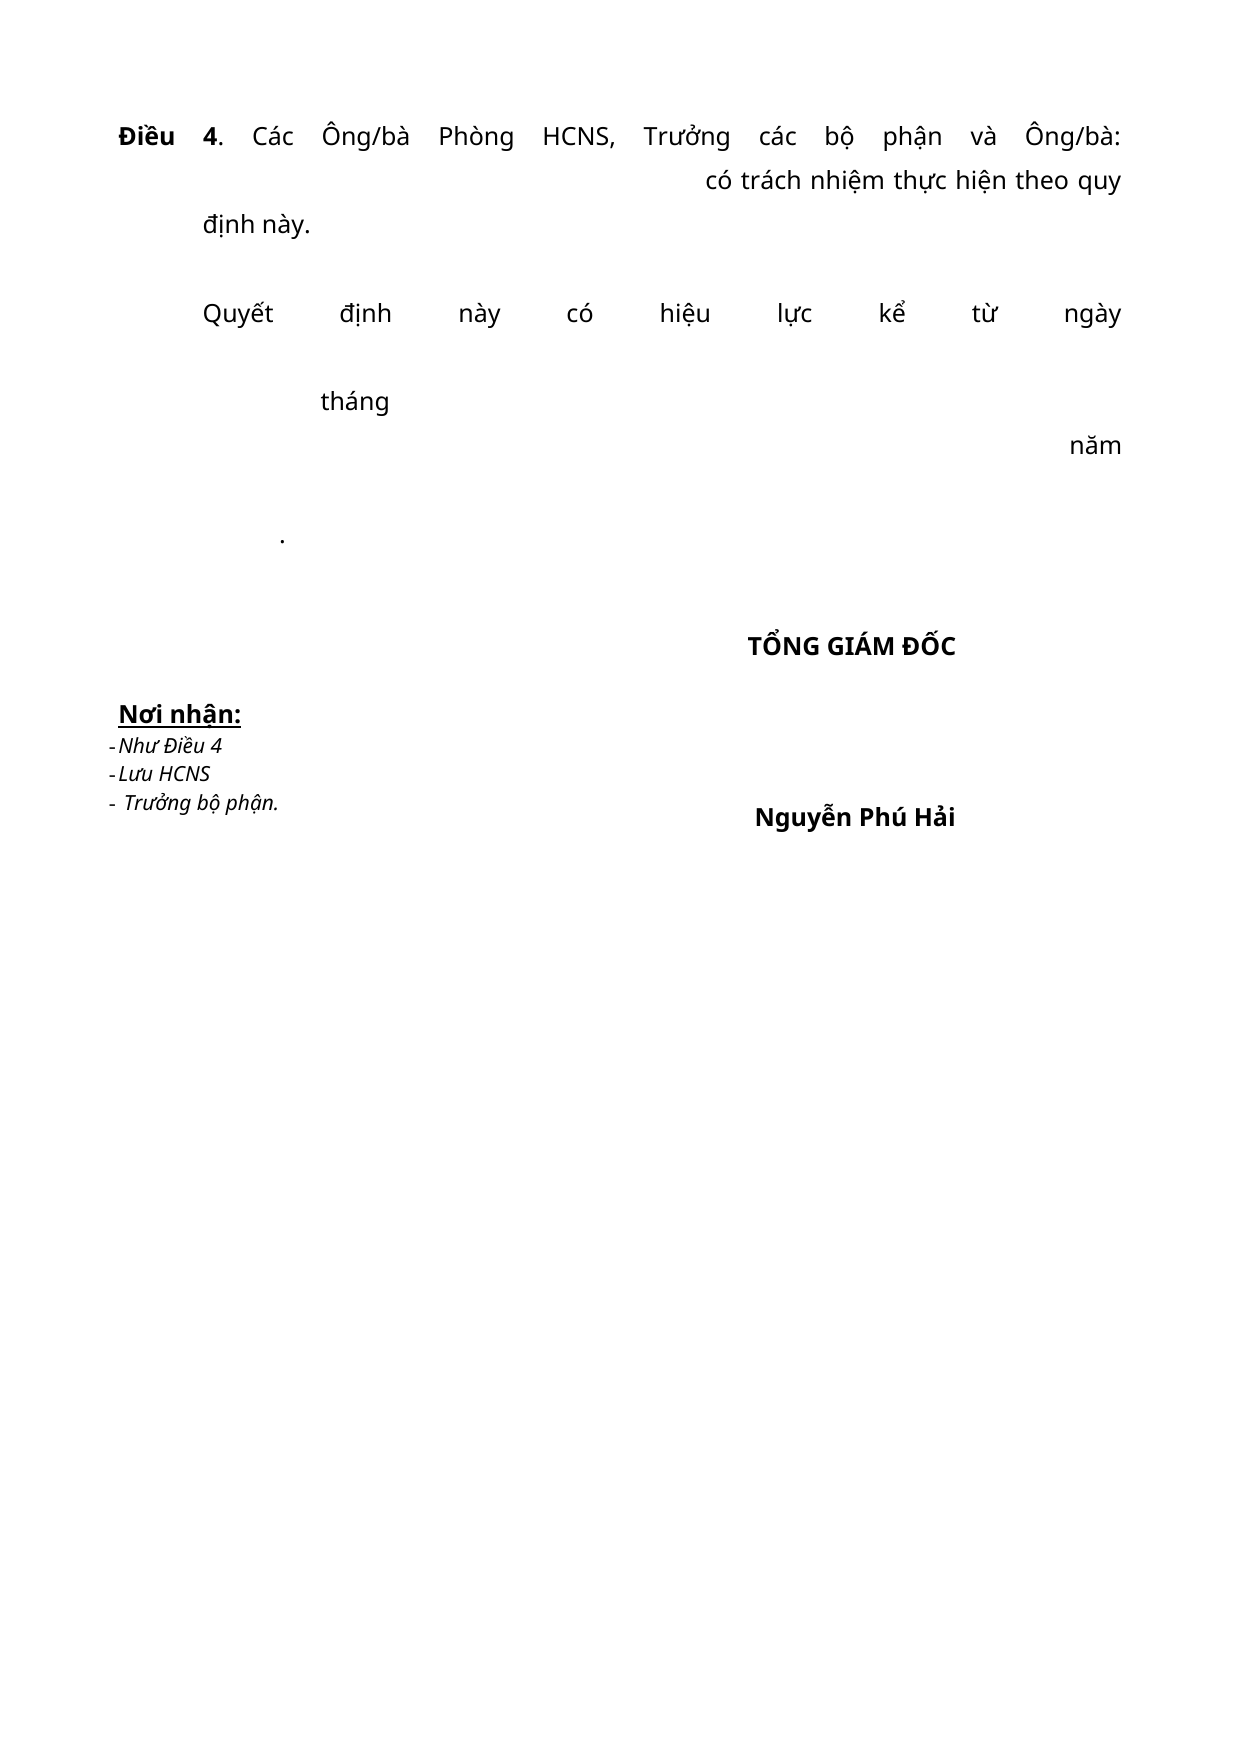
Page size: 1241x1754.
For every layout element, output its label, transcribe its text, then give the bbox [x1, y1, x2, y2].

table_header Nơi nhận: Như Điều 4 Lưu HCNS Trưởng bộ phận. [107, 629, 606, 867]
table_header TỔNG GIÁM ĐỐC Nguyễn Phú Hải [606, 629, 1104, 867]
text Quyết định này có hiệu lực kể từ ngày <get_vietname_date(get_employee_id().trial_date_end or get_employee_id().date_end)[0:2]> tháng <get_vietname_date(get_employee_id().trial_date_end or get_employee_id().date_end)[3:5]> năm <get_vietname_date(get_employee_id().trial_date_end or get_employee_id().date_end)[6:10]> . [193, 295, 1122, 551]
text Điều 4. Các Ông/bà Phòng HCNS, Trưởng các bộ phận và Ông/bà: <get_employee_id().employee_name or False> có trách nhiệm thực hiện theo quy định này. [118, 118, 1122, 241]
